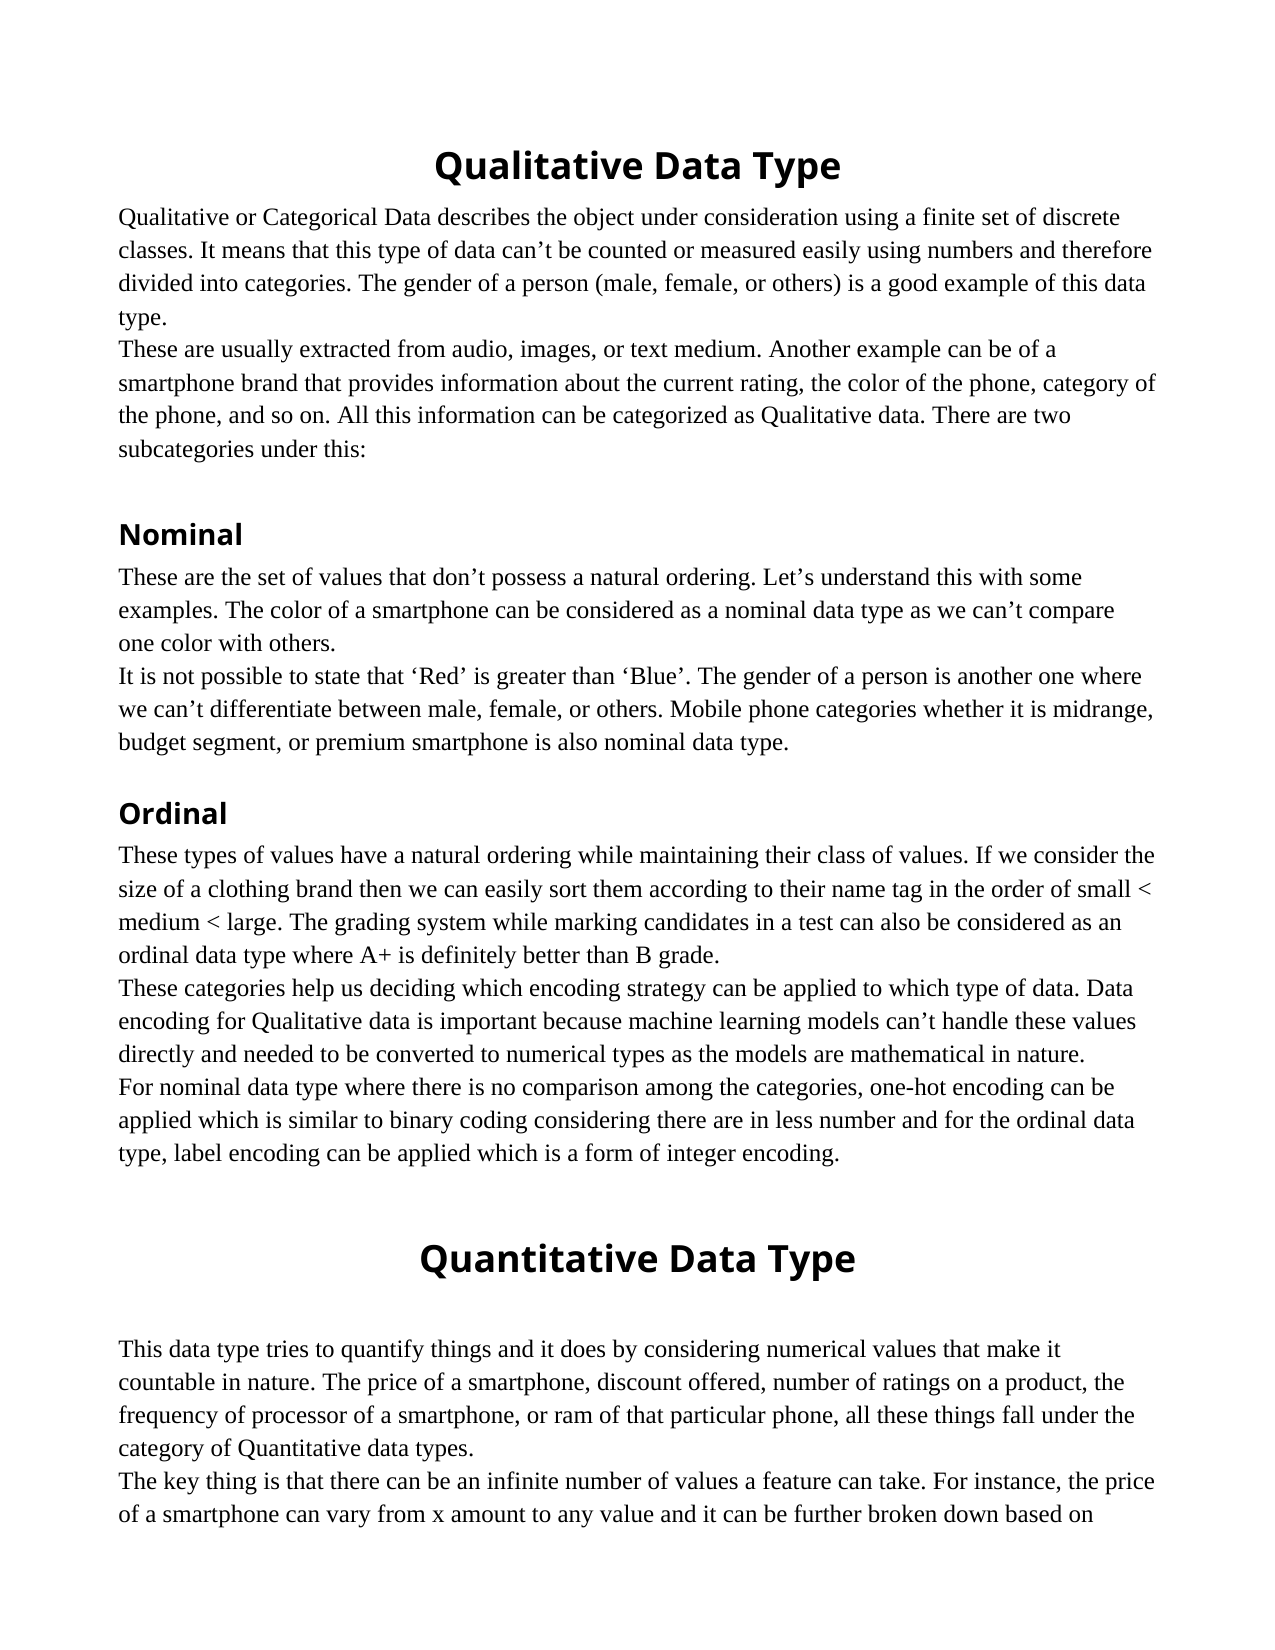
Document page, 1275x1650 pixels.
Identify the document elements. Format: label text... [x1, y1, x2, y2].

text These categories help us deciding which encoding strategy can be applied to which type of data. Data encoding for Qualitative data is important because machine learning models can’t handle these values directly and needed to be converted to numerical types as the models are mathematical in nature. [118, 973, 1157, 1067]
subtitle Quantitative Data Type [118, 1232, 1157, 1283]
subtitle Qualitative Data Type [118, 139, 1157, 190]
text The key thing is that there can be an infinite number of values a feature can take. For instance, the price of a smartphone can vary from x amount to any value and it can be further broken down based on [118, 1466, 1157, 1528]
subtitle Nominal [118, 514, 1157, 554]
text These are the set of values that don’t possess a natural ordering. Let’s understand this with some examples. The color of a smartphone can be considered as a nominal data type as we can’t compare one color with others. [118, 562, 1157, 657]
text These are usually extracted from audio, images, or text medium. Another example can be of a smartphone brand that provides information about the current rating, the color of the phone, category of the phone, and so on. All this information can be categorized as Qualitative data. There are two subcategories under this: [118, 334, 1157, 462]
text Qualitative or Categorical Data describes the object under consideration using a finite set of discrete classes. It means that this type of data can’t be counted or measured easily using numbers and therefore divided into categories. The gender of a person (male, female, or others) is a good example of this data type. [118, 202, 1157, 330]
text For nominal data type where there is no comparison among the categories, one-hot encoding can be applied which is similar to binary coding considering there are in less number and for the ordinal data type, label encoding can be applied which is a form of integer encoding. [118, 1072, 1157, 1167]
text This data type tries to quantify things and it does by considering numerical values that make it countable in nature. The price of a smartphone, discount offered, number of ratings on a product, the frequency of processor of a smartphone, or ram of that particular phone, all these things fall under the category of Quantitative data types. [118, 1334, 1157, 1462]
text It is not possible to state that ‘Red’ is greater than ‘Blue’. The gender of a person is another one where we can’t differentiate between male, female, or others. Mobile phone categories whether it is midrange, budget segment, or premium smartphone is also nominal data type. [118, 661, 1157, 756]
text These types of values have a natural ordering while maintaining their class of values. If we consider the size of a clothing brand then we can easily sort them according to their name tag in the order of small < medium < large. The grading system while marking candidates in a test can also be considered as an ordinal data type where A+ is definitely better than B grade. [118, 841, 1157, 968]
subtitle Ordinal [118, 793, 1157, 833]
